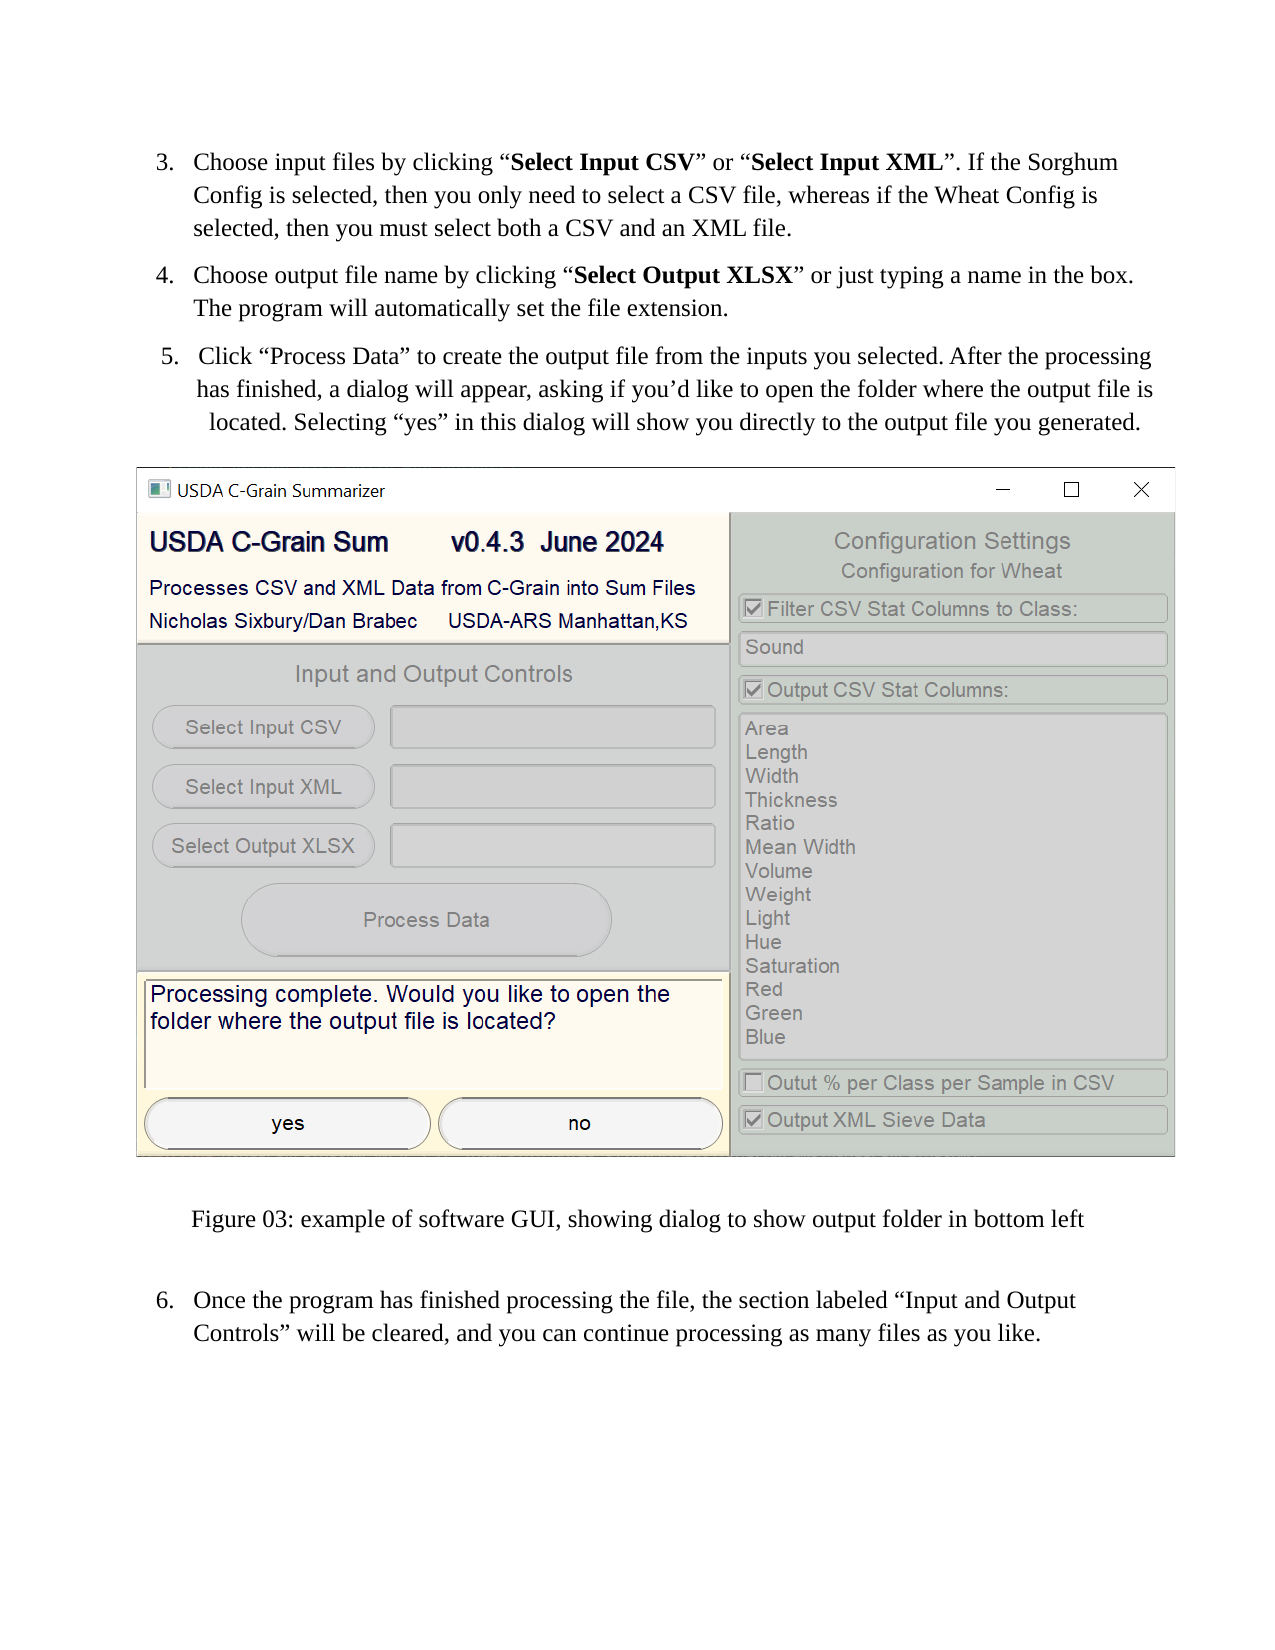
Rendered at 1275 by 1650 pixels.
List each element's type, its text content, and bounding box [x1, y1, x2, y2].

list Choose output file name by clicking “Select Output XLSX” or just typing a name in the box. The program will automatically set the file extension. [156, 261, 1157, 322]
list [156, 1157, 1157, 1186]
list Once the program has finished processing the file, the section labeled “Input and Output Controls” will be cleared, and you can continue processing as many files as you like. [156, 1285, 1157, 1347]
picture [136, 467, 1176, 1157]
list Figure 03: example of software GUI, showing dialog to show output folder in bottom left [118, 1204, 1157, 1266]
list Click “Process Data” to create the output file from the inputs you selected. After the processing has finished, a dialog will appear, asking if you’d like to open the folder where the output file is located. Selecting “yes” in this dialog will show you directly to the output file you generated. [156, 341, 1157, 467]
list Choose input files by clicking “Select Input CSV” or “Select Input XML”. If the Sorghum Config is selected, then you only need to select a CSV file, whereas if the Wheat Config is selected, then you must select both a CSV and an XML file. [156, 147, 1157, 242]
